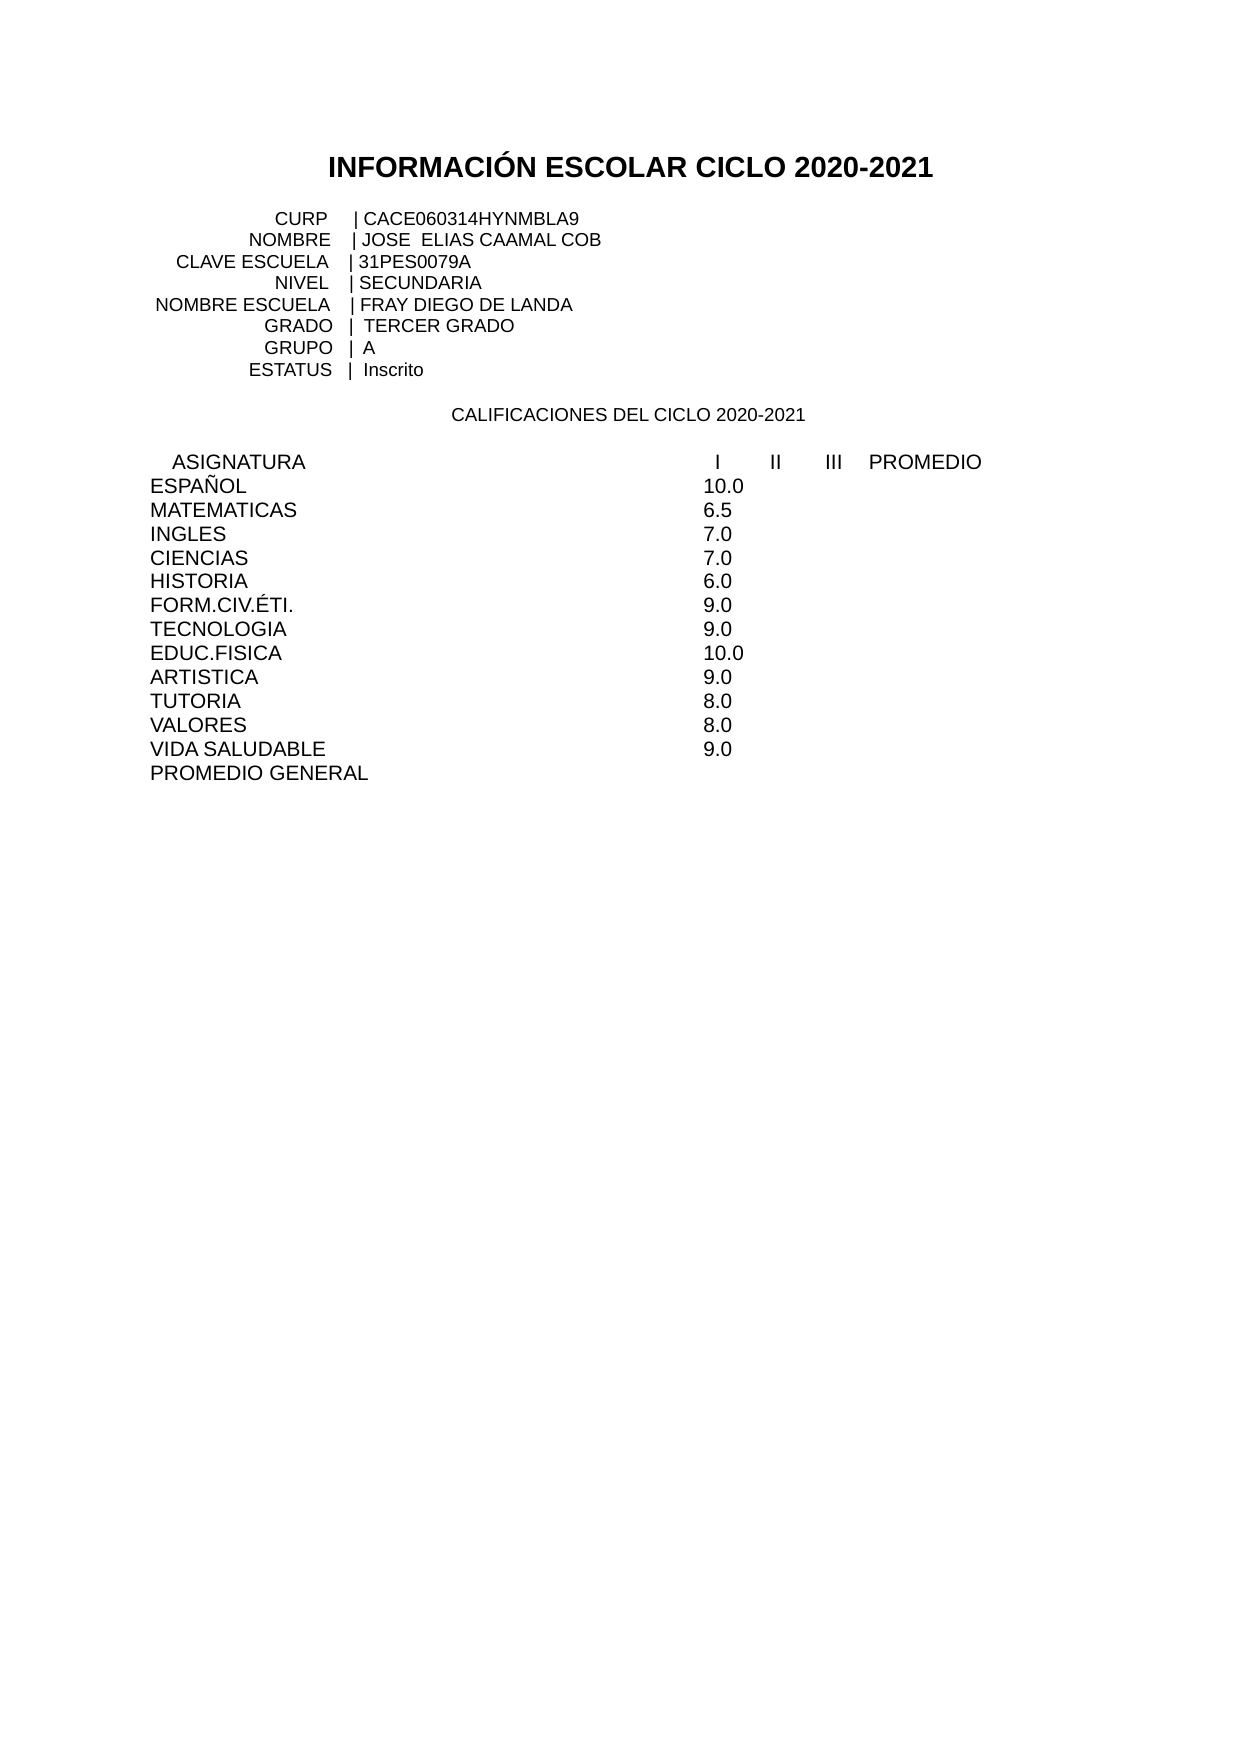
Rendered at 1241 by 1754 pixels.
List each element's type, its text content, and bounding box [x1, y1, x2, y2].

table_cell [814, 498, 869, 521]
table_cell [814, 474, 869, 497]
table_cell [869, 498, 1090, 521]
table_cell [814, 737, 869, 761]
table_cell [814, 569, 869, 593]
table_cell ESPAÑOL [150, 474, 703, 497]
text NOMBRE ESCUELA | FRAY DIEGO DE LANDA [150, 294, 1090, 315]
table_cell [814, 713, 869, 737]
table_cell TECNOLOGIA [150, 617, 703, 641]
table_cell VALORES [150, 713, 703, 737]
text NIVEL | SECUNDARIA [150, 272, 1090, 294]
table_cell [758, 641, 813, 665]
table_cell 10.0 [703, 474, 758, 497]
table_cell [869, 737, 1090, 761]
table_cell [869, 713, 1090, 737]
table_cell [758, 737, 813, 761]
table_cell [869, 474, 1090, 497]
table_cell [869, 665, 1090, 689]
table_cell CIENCIAS [150, 545, 703, 569]
table_cell [869, 521, 1090, 545]
table_cell [758, 569, 813, 593]
text GRUPO | A [150, 337, 1090, 358]
table_cell [703, 761, 758, 785]
table_cell 7.0 [703, 521, 758, 545]
table_cell [814, 593, 869, 617]
table_cell 6.5 [703, 498, 758, 521]
table_cell [758, 474, 813, 497]
text INFORMACIÓN ESCOLAR CICLO 2020-2021 [150, 150, 1090, 183]
table_header I [703, 450, 758, 473]
table_header PROMEDIO [869, 450, 1090, 473]
table_cell ARTISTICA [150, 665, 703, 689]
table_cell [814, 641, 869, 665]
table_cell INGLES [150, 521, 703, 545]
text GRADO | TERCER GRADO [150, 315, 1090, 337]
text CALIFICACIONES DEL CICLO 2020-2021 [150, 404, 1090, 426]
table_cell 9.0 [703, 617, 758, 641]
table_cell [758, 593, 813, 617]
table_cell [758, 545, 813, 569]
table_cell [758, 713, 813, 737]
table_cell [869, 617, 1090, 641]
table_cell 8.0 [703, 689, 758, 713]
table_header III [814, 450, 869, 473]
table_cell [869, 545, 1090, 569]
table_cell 9.0 [703, 665, 758, 689]
table_cell [814, 665, 869, 689]
table_cell [758, 498, 813, 521]
text CURP | CACE060314HYNMBLA9 [150, 207, 1090, 229]
table_cell 7.0 [703, 545, 758, 569]
text ESTATUS | Inscrito [150, 358, 1090, 380]
table_cell [758, 689, 813, 713]
table_cell [758, 521, 813, 545]
table_cell [814, 617, 869, 641]
text CLAVE ESCUELA | 31PES0079A [150, 251, 1090, 272]
table_cell 9.0 [703, 593, 758, 617]
table_cell [869, 641, 1090, 665]
table_cell 6.0 [703, 569, 758, 593]
table_cell FORM.CIV.ÉTI. [150, 593, 703, 617]
table_cell [814, 545, 869, 569]
table_header ASIGNATURA [150, 450, 703, 473]
table_cell EDUC.FISICA [150, 641, 703, 665]
table_cell 9.0 [703, 737, 758, 761]
table_cell TUTORIA [150, 689, 703, 713]
table_cell 10.0 [703, 641, 758, 665]
table_cell [758, 617, 813, 641]
table_cell [869, 569, 1090, 593]
table_cell VIDA SALUDABLE [150, 737, 703, 761]
text NOMBRE | JOSE ELIAS CAAMAL COB [150, 229, 1090, 251]
table_cell PROMEDIO GENERAL [150, 761, 703, 785]
table_cell [758, 665, 813, 689]
table_header II [758, 450, 813, 473]
table_cell [869, 593, 1090, 617]
table_cell [869, 689, 1090, 713]
table_cell [814, 689, 869, 713]
table_cell MATEMATICAS [150, 498, 703, 521]
table_cell 8.0 [703, 713, 758, 737]
table_cell HISTORIA [150, 569, 703, 593]
table_cell [814, 521, 869, 545]
